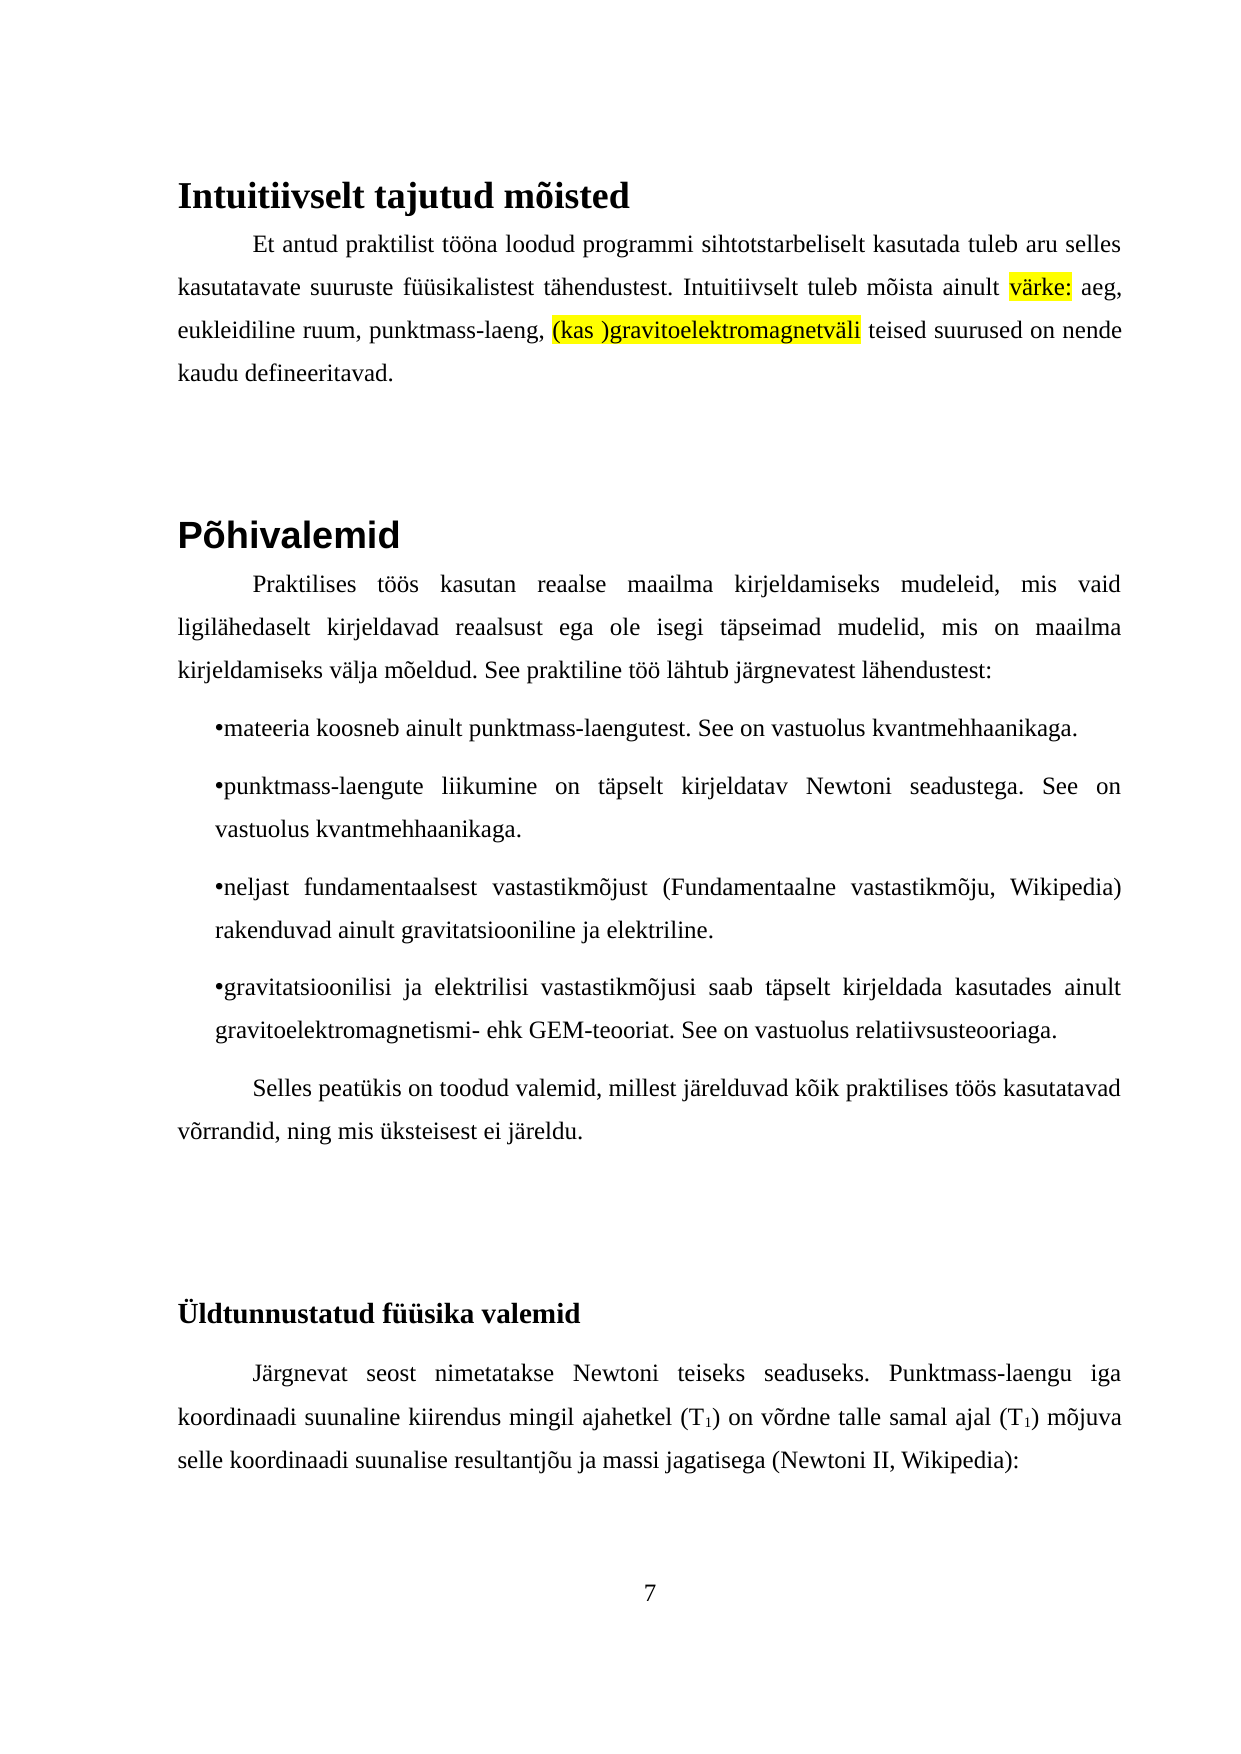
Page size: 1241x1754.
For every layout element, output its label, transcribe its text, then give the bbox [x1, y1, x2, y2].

list mateeria koosneb ainult punktmass-laengutest. See on vastuolus kvantmehhaanikaga. [215, 713, 1122, 742]
subtitle Põhivalemid [177, 513, 1122, 557]
subtitle Intuitiivselt tajutud mõisted [177, 173, 1122, 216]
text Järgnevat seost nimetatakse Newtoni teiseks seaduseks. Punktmass-laengu iga koordinaadi suunaline kiirendus mingil ajahetkel (T1) on võrdne talle samal ajal (T1) mõjuva selle koordinaadi suunalise resultantjõu ja massi jagatisega (Newtoni II, Wikipedia): [177, 1358, 1122, 1473]
text Selles peatükis on toodud valemid, millest järelduvad kõik praktilises töös kasutatavad võrrandid, ning mis üksteisest ei järeldu. [177, 1073, 1122, 1145]
text Praktilises töös kasutan reaalse maailma kirjeldamiseks mudeleid, mis vaid ligilähedaselt kirjeldavad reaalsust ega ole isegi täpseimad mudelid, mis on maailma kirjeldamiseks välja mõeldud. See praktiline töö lähtub järgnevatest lähendustest: [177, 569, 1122, 684]
list neljast fundamentaalsest vastastikmõjust (Fundamentaalne vastastikmõju, Wikipedia) rakenduvad ainult gravitatsiooniline ja elektriline. [215, 872, 1122, 943]
list punktmass-laengute liikumine on täpselt kirjeldatav Newtoni seadustega. See on vastuolus kvantmehhaanikaga. [215, 771, 1122, 843]
subtitle Üldtunnustatud füüsika valemid [177, 1296, 1122, 1329]
text Et antud praktilist tööna loodud programmi sihtotstarbeliselt kasutada tuleb aru selles kasutatavate suuruste füüsikalistest tähendustest. Intuitiivselt tuleb mõista ainult värke: aeg, eukleidiline ruum, punktmass-laeng, (kas )gravitoelektromagnetväli teised suurused on nende kaudu defineeritavad. [177, 229, 1122, 387]
list gravitatsioonilisi ja elektrilisi vastastikmõjusi saab täpselt kirjeldada kasutades ainult gravitoelektromagnetismi- ehk GEM-teooriat. See on vastuolus relatiivsusteooriaga. [215, 972, 1122, 1044]
